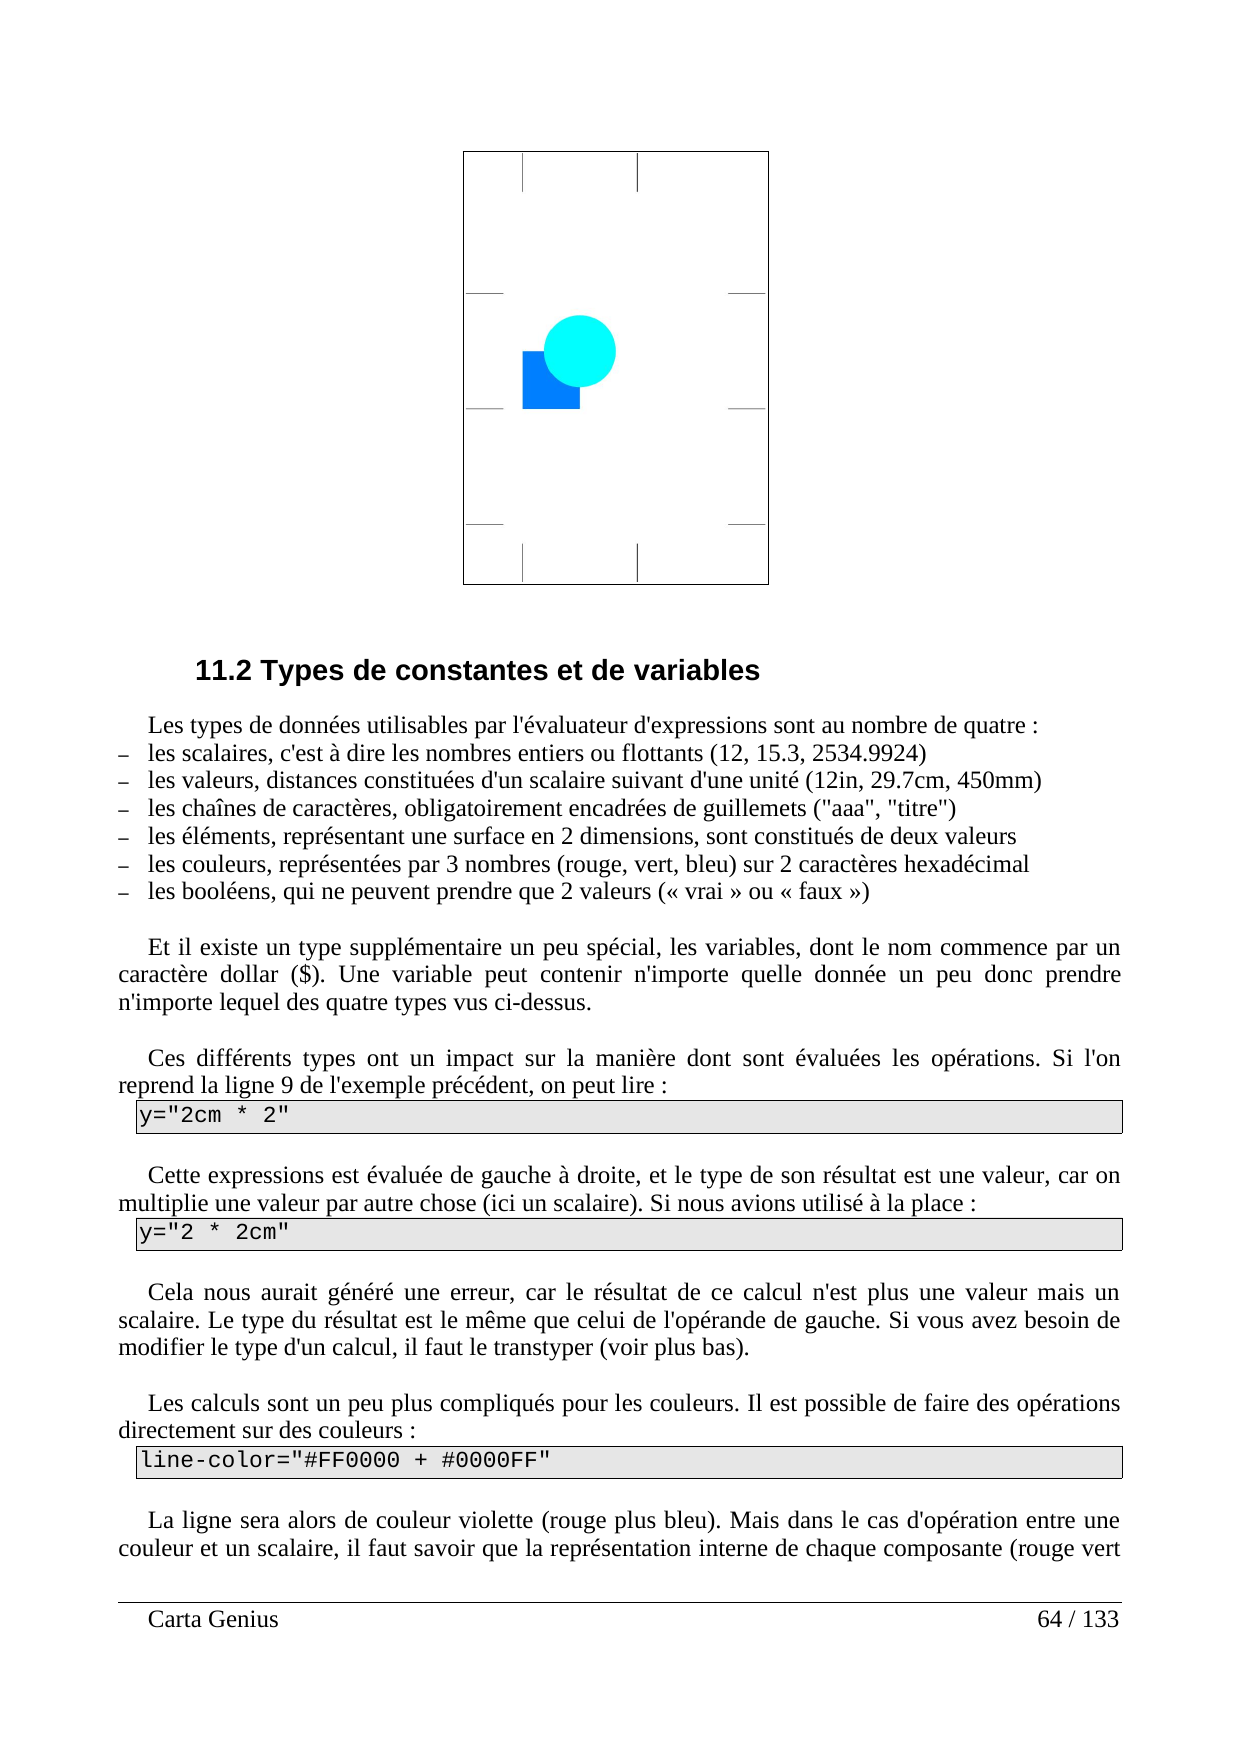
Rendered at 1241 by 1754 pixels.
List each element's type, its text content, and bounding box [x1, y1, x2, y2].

list les éléments, représentant une surface en 2 dimensions, sont constitués de deux valeurs [118, 822, 1122, 850]
list les scalaires, c'est à dire les nombres entiers ou flottants (12, 15.3, 2534.9924) [118, 739, 1122, 767]
text La ligne sera alors de couleur violette (rouge plus bleu). Mais dans le cas d'opération entre une couleur et un scalaire, il faut savoir que la représentation interne de chaque composante (rouge vert [118, 1506, 1122, 1562]
picture [465, 153, 766, 582]
list les chaînes de caractères, obligatoirement encadrées de guillemets ("aaa", "titre") [118, 794, 1122, 822]
list les valeurs, distances constituées d'un scalaire suivant d'une unité (12in, 29.7cm, 450mm) [118, 767, 1122, 794]
text Les calculs sont un peu plus compliqués pour les couleurs. Il est possible de faire des opérations directement sur des couleurs : [118, 1389, 1122, 1444]
text y="2cm * 2" [137, 1101, 1122, 1133]
text y="2 * 2cm" [137, 1219, 1122, 1250]
list les booléens, qui ne peuvent prendre que 2 valeurs (« vrai » ou « faux ») [118, 877, 1122, 905]
text Les types de données utilisables par l'évaluateur d'expressions sont au nombre de quatre : [118, 711, 1122, 739]
list les couleurs, représentées par 3 nombres (rouge, vert, bleu) sur 2 caractères hexadécimal [118, 850, 1122, 877]
text line-color="#FF0000 + #0000FF" [137, 1447, 1122, 1478]
text Cette expressions est évaluée de gauche à droite, et le type de son résultat est une valeur, car on multiplie une valeur par autre chose (ici un scalaire). Si nous avions utilisé à la place : [118, 1161, 1122, 1216]
subtitle Types de constantes et de variables [195, 654, 1122, 687]
text Et il existe un type supplémentaire un peu spécial, les variables, dont le nom commence par un caractère dollar ($). Une variable peut contenir n'importe quelle donnée un peu donc prendre n'importe lequel des quatre types vus ci-dessus. [118, 933, 1122, 1016]
text Ces différents types ont un impact sur la manière dont sont évaluées les opérations. Si l'on reprend la ligne 9 de l'exemple précédent, on peut lire : [118, 1044, 1122, 1099]
text Cela nous aurait généré une erreur, car le résultat de ce calcul n'est plus une valeur mais un scalaire. Le type du résultat est le même que celui de l'opérande de gauche. Si vous avez besoin de modifier le type d'un calcul, il faut le transtyper (voir plus bas). [118, 1278, 1122, 1361]
